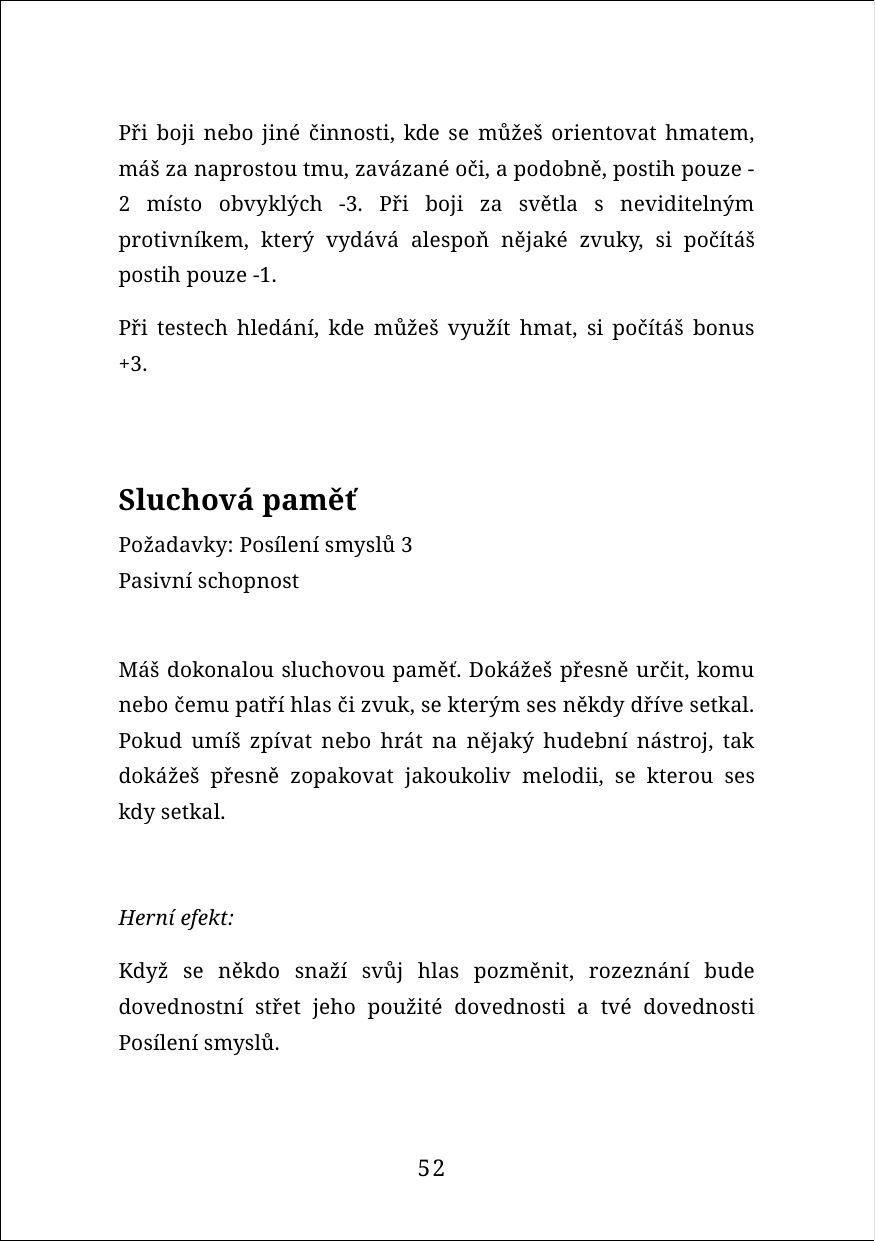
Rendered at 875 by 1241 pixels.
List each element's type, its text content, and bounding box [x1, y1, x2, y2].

text Požadavky: Posílení smyslů 3 Pasivní schopnost [118, 531, 756, 630]
text Máš dokonalou sluchovou paměť. Dokážeš přesně určit, komu nebo čemu patří hlas či zvuk, se kterým ses někdy dříve setkal. Pokud umíš zpívat nebo hrát na nějaký hudební nástroj, tak dokážeš přesně zopakovat jakoukoliv melodii, se kterou ses kdy setkal. [118, 655, 756, 825]
text Při boji nebo jiné činnosti, kde se můžeš orientovat hmatem, máš za naprostou tmu, zavázané oči, a podobně, postih pouze -2 místo obvyklých -3. Při boji za světla s neviditelným protivníkem, který vydává alespoň nějaké zvuky, si počítáš postih pouze -1. [118, 118, 756, 289]
text Při testech hledání, kde můžeš využít hmat, si počítáš bonus +3. [118, 313, 756, 377]
subtitle Sluchová paměť [118, 479, 756, 519]
text Herní efekt: [118, 903, 756, 932]
text Když se někdo snaží svůj hlas pozměnit, rozeznání bude dovednostní střet jeho použité dovednosti a tvé dovednosti Posílení smyslů. [118, 957, 756, 1056]
